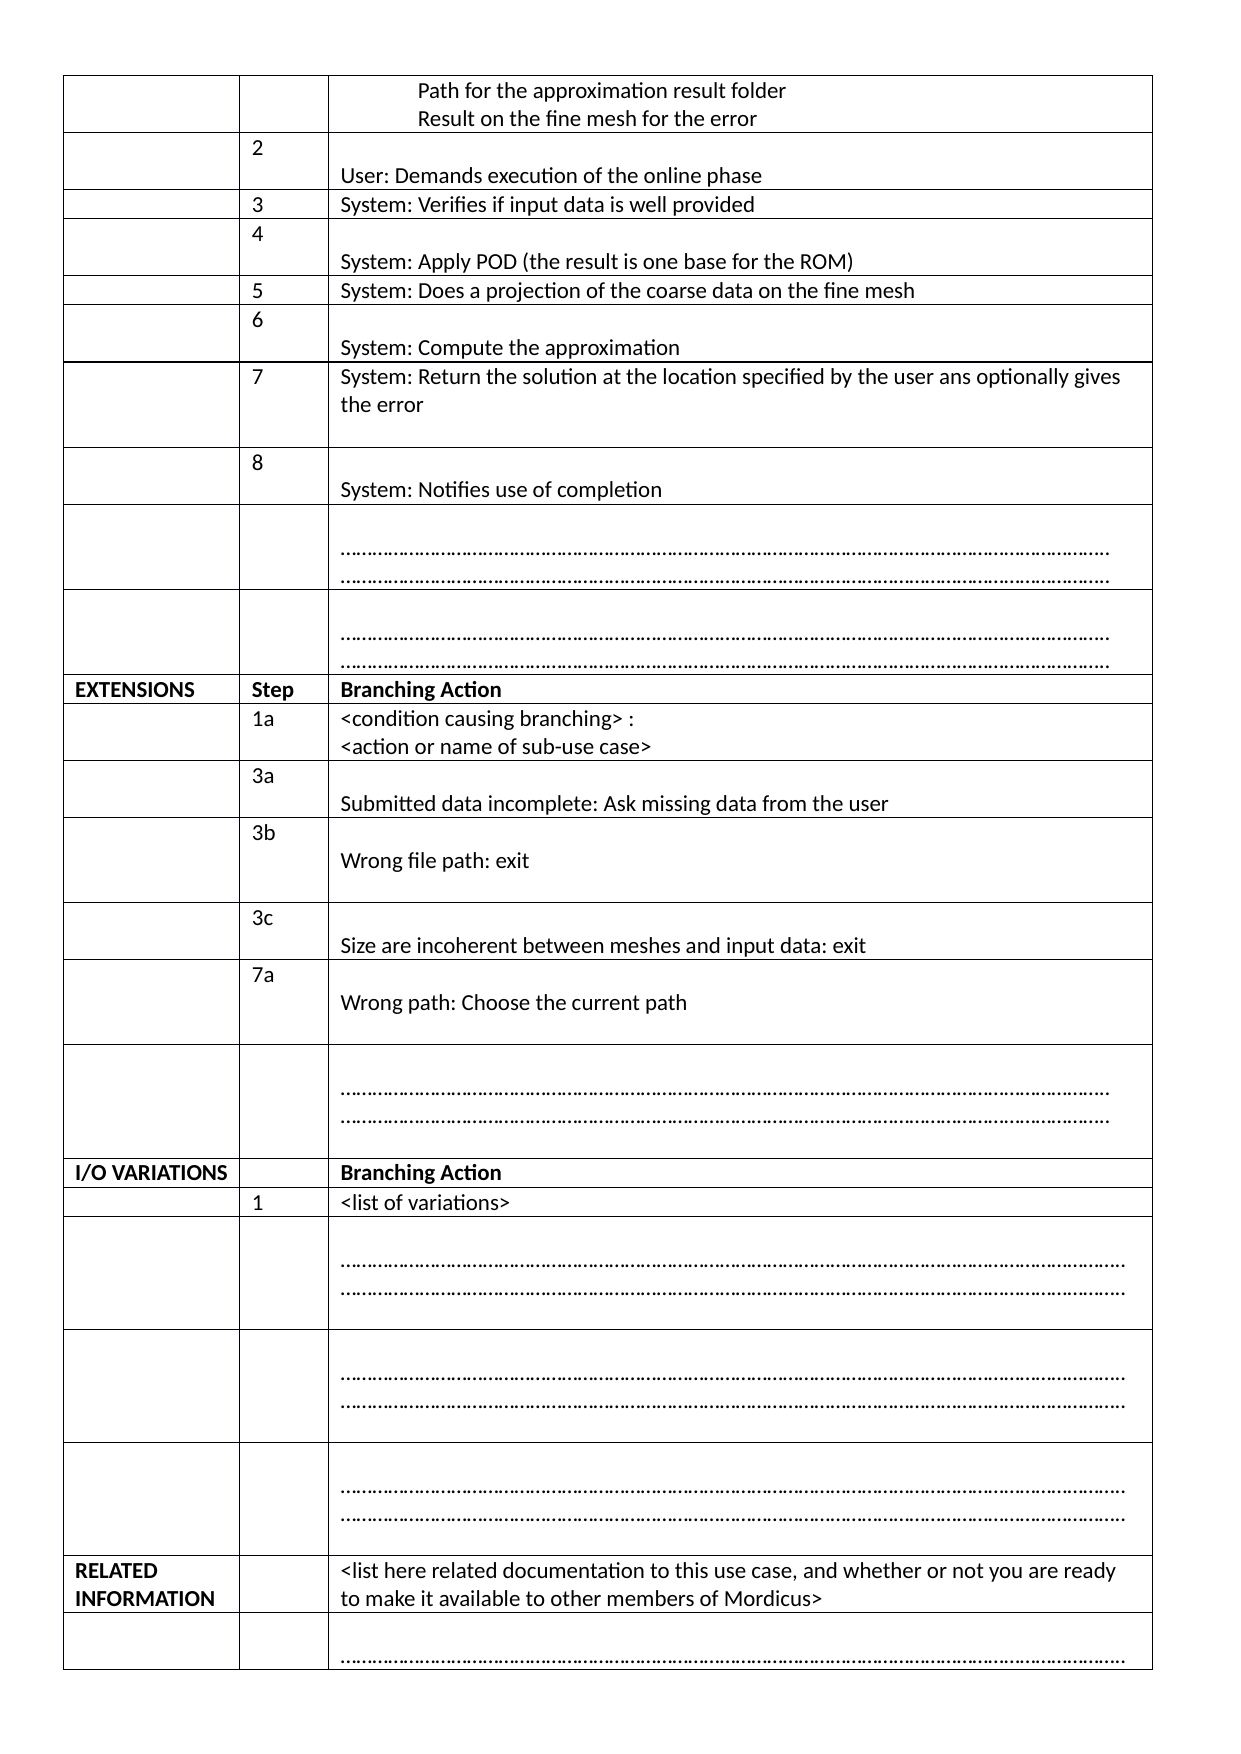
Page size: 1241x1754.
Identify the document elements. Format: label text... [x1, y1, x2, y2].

table_cell Step [240, 675, 328, 703]
table_cell [240, 76, 328, 132]
table_cell [240, 1330, 328, 1442]
table_cell 4 [240, 219, 328, 275]
table_cell [64, 1217, 239, 1329]
table_cell [64, 1188, 239, 1216]
table_cell [64, 960, 239, 1044]
table_cell [64, 505, 239, 589]
table_cell [64, 305, 239, 361]
table_cell EXTENSIONS [64, 675, 239, 703]
table_cell [240, 1613, 328, 1669]
table_cell I/O VARIATIONS [64, 1159, 239, 1187]
table_cell 3b [240, 818, 328, 902]
table_cell 2 [240, 133, 328, 189]
table_cell [64, 761, 239, 817]
table_cell <list of variations> [329, 1188, 1152, 1216]
table_cell System: Return the solution at the location specified by the user ans optionally gives the error [329, 363, 1152, 447]
table_cell Submitted data incomplete: Ask missing data from the user [329, 761, 1152, 817]
table_cell <condition causing branching> : <action or name of sub-use case> [329, 704, 1152, 760]
table_cell RELATED INFORMATION [64, 1556, 239, 1612]
table_cell <list here related documentation to this use case, and whether or not you are ready to make it available to other members of Mordicus> [329, 1556, 1152, 1612]
table_cell 5 [240, 276, 328, 304]
table_cell [64, 818, 239, 902]
table_cell ……………………………………………………………………………………………………………………………….. ……………………………………………………………………………………………………………………………….. [329, 1045, 1152, 1157]
table_cell [64, 590, 239, 674]
table_cell 1 [240, 1188, 328, 1216]
table_cell [64, 1443, 239, 1555]
table_cell Wrong file path: exit [329, 818, 1152, 902]
table_cell [64, 1613, 239, 1669]
table_cell [240, 1217, 328, 1329]
table_cell System: Verifies if input data is well provided [329, 190, 1152, 218]
table_cell 7 [240, 363, 328, 447]
table_cell [64, 363, 239, 447]
table_cell [64, 133, 239, 189]
table_cell Size are incoherent between meshes and input data: exit [329, 903, 1152, 959]
table_cell [240, 590, 328, 674]
table_cell System: Does a projection of the coarse data on the fine mesh [329, 276, 1152, 304]
table_cell [240, 1159, 328, 1187]
table_cell System: Apply POD (the result is one base for the ROM) [329, 219, 1152, 275]
table_cell [240, 1556, 328, 1612]
table_cell [64, 1045, 239, 1157]
table_cell 1a [240, 704, 328, 760]
table_cell 8 [240, 448, 328, 504]
table_cell 3a [240, 761, 328, 817]
table_cell 3 [240, 190, 328, 218]
table_cell [240, 505, 328, 589]
table_cell System: Notifies use of completion [329, 448, 1152, 504]
table_cell [240, 1443, 328, 1555]
table_cell 7a [240, 960, 328, 1044]
table_cell [64, 903, 239, 959]
table_cell [64, 448, 239, 504]
table_cell User: Demands execution of the online phase [329, 133, 1152, 189]
table_cell ………………………………………………………………………………………………………………………………….. [329, 1613, 1152, 1669]
table_cell ………………………………………………………………………………………………………………………………….. ………………………………………………………………………………………………………………………………….. [329, 1330, 1152, 1442]
table_cell [64, 276, 239, 304]
table_cell [64, 1330, 239, 1442]
table_cell ……………………………………………………………………………………………………………………………….. ……………………………………………………………………………………………………………………………….. [329, 590, 1152, 674]
table_cell Path for the approximation result folder Result on the fine mesh for the error [329, 76, 1152, 132]
table_cell Branching Action [329, 1159, 1152, 1187]
table_cell System: Compute the approximation [329, 305, 1152, 361]
table_cell ………………………………………………………………………………………………………………………………….. ………………………………………………………………………………………………………………………………….. [329, 1217, 1152, 1329]
table_cell ……………………………………………………………………………………………………………………………….. ……………………………………………………………………………………………………………………………….. [329, 505, 1152, 589]
table_cell [64, 704, 239, 760]
table_cell ………………………………………………………………………………………………………………………………….. ………………………………………………………………………………………………………………………………….. [329, 1443, 1152, 1555]
table_cell 6 [240, 305, 328, 361]
table_cell [64, 190, 239, 218]
table_cell [240, 1045, 328, 1157]
table_cell Wrong path: Choose the current path [329, 960, 1152, 1044]
table_cell [64, 219, 239, 275]
table_cell 3c [240, 903, 328, 959]
table_cell [64, 76, 239, 132]
table_cell Branching Action [329, 675, 1152, 703]
